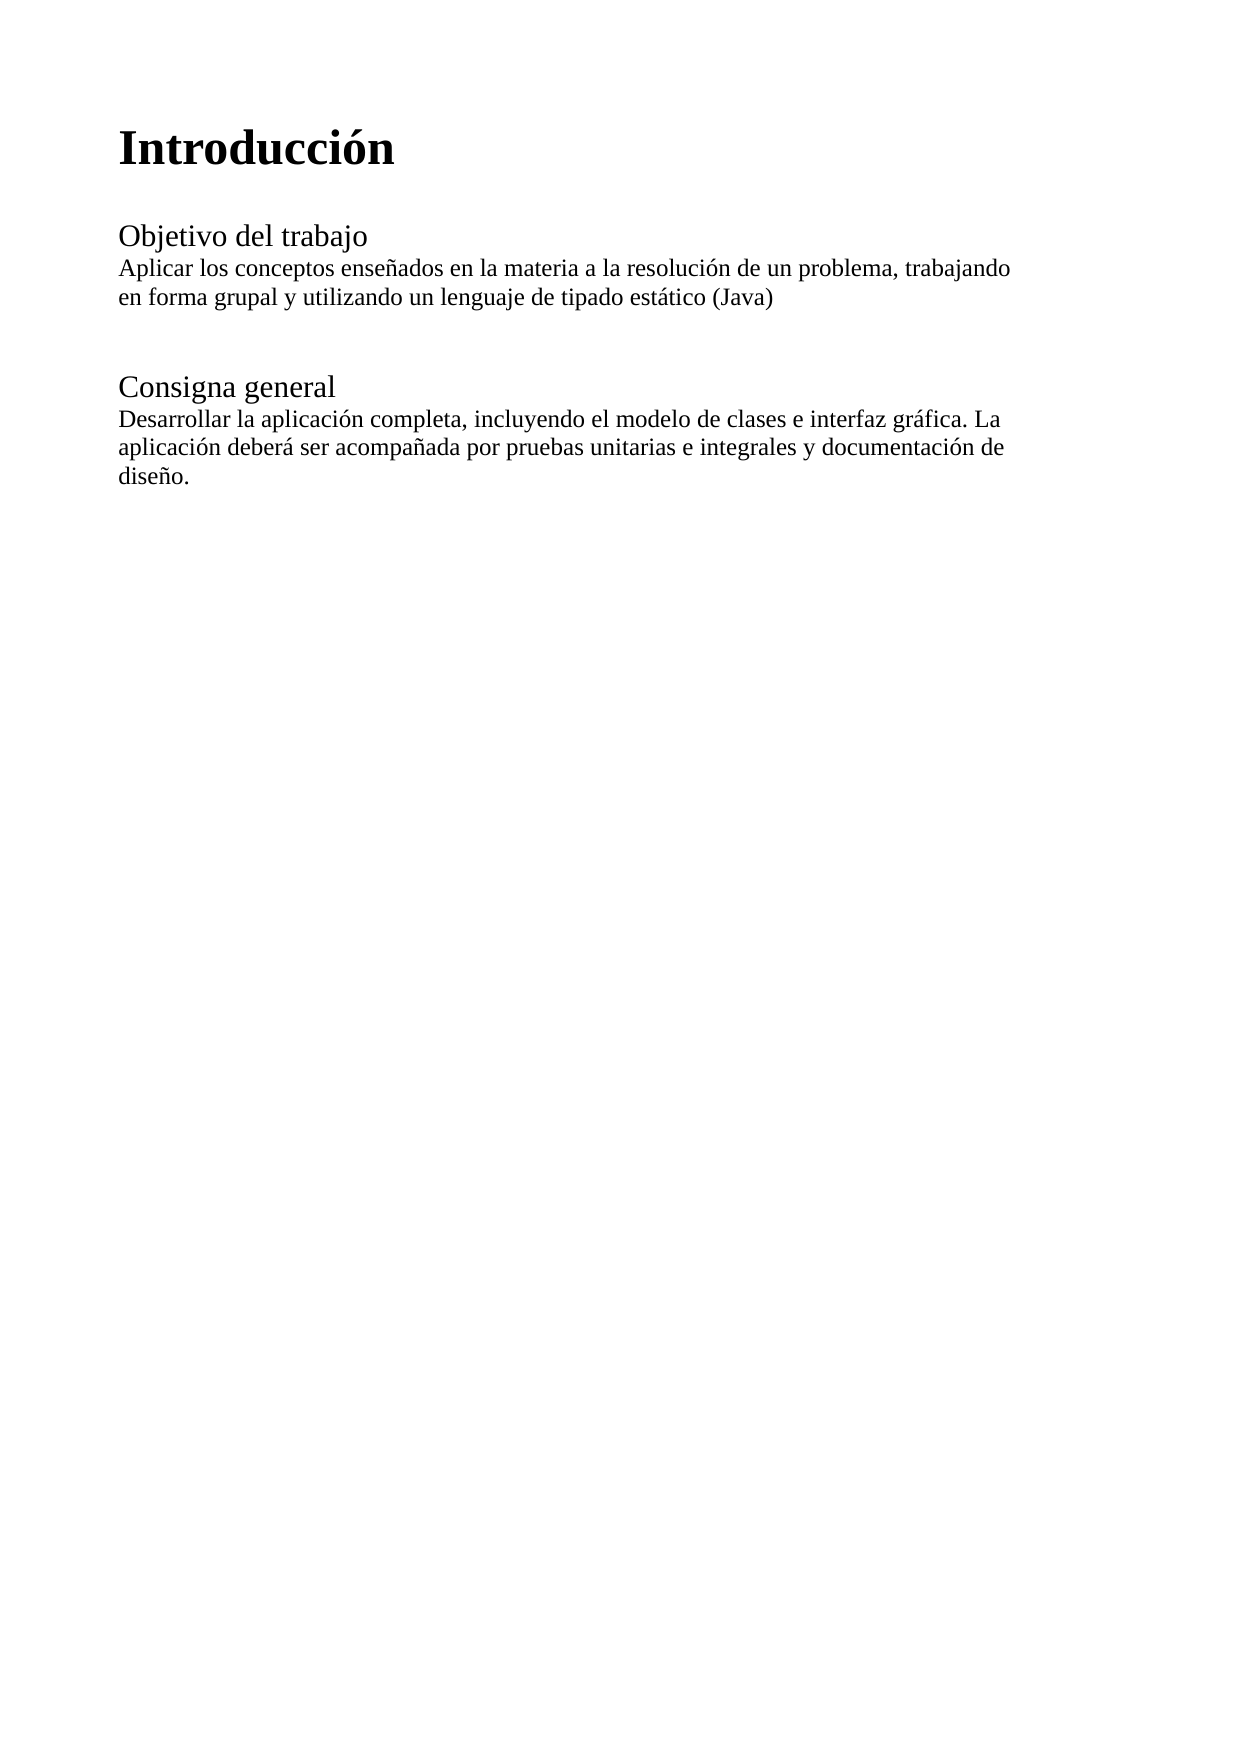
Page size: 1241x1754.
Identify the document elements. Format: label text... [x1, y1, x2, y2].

text Desarrollar la aplicación completa, incluyendo el modelo de clases e interfaz gráfica. La [118, 404, 1122, 432]
subtitle Introducción [118, 118, 1122, 176]
text aplicación deberá ser acompañada por pruebas unitarias e integrales y documentación de [118, 432, 1122, 461]
text Consigna general [118, 368, 1122, 404]
text diseño. [118, 461, 1122, 490]
text Aplicar los conceptos enseñados en la materia a la resolución de un problema, trabajando [118, 253, 1122, 282]
text en forma grupal y utilizando un lenguaje de tipado estático (Java) [118, 282, 1122, 310]
text Objetivo del trabajo [118, 217, 1122, 253]
